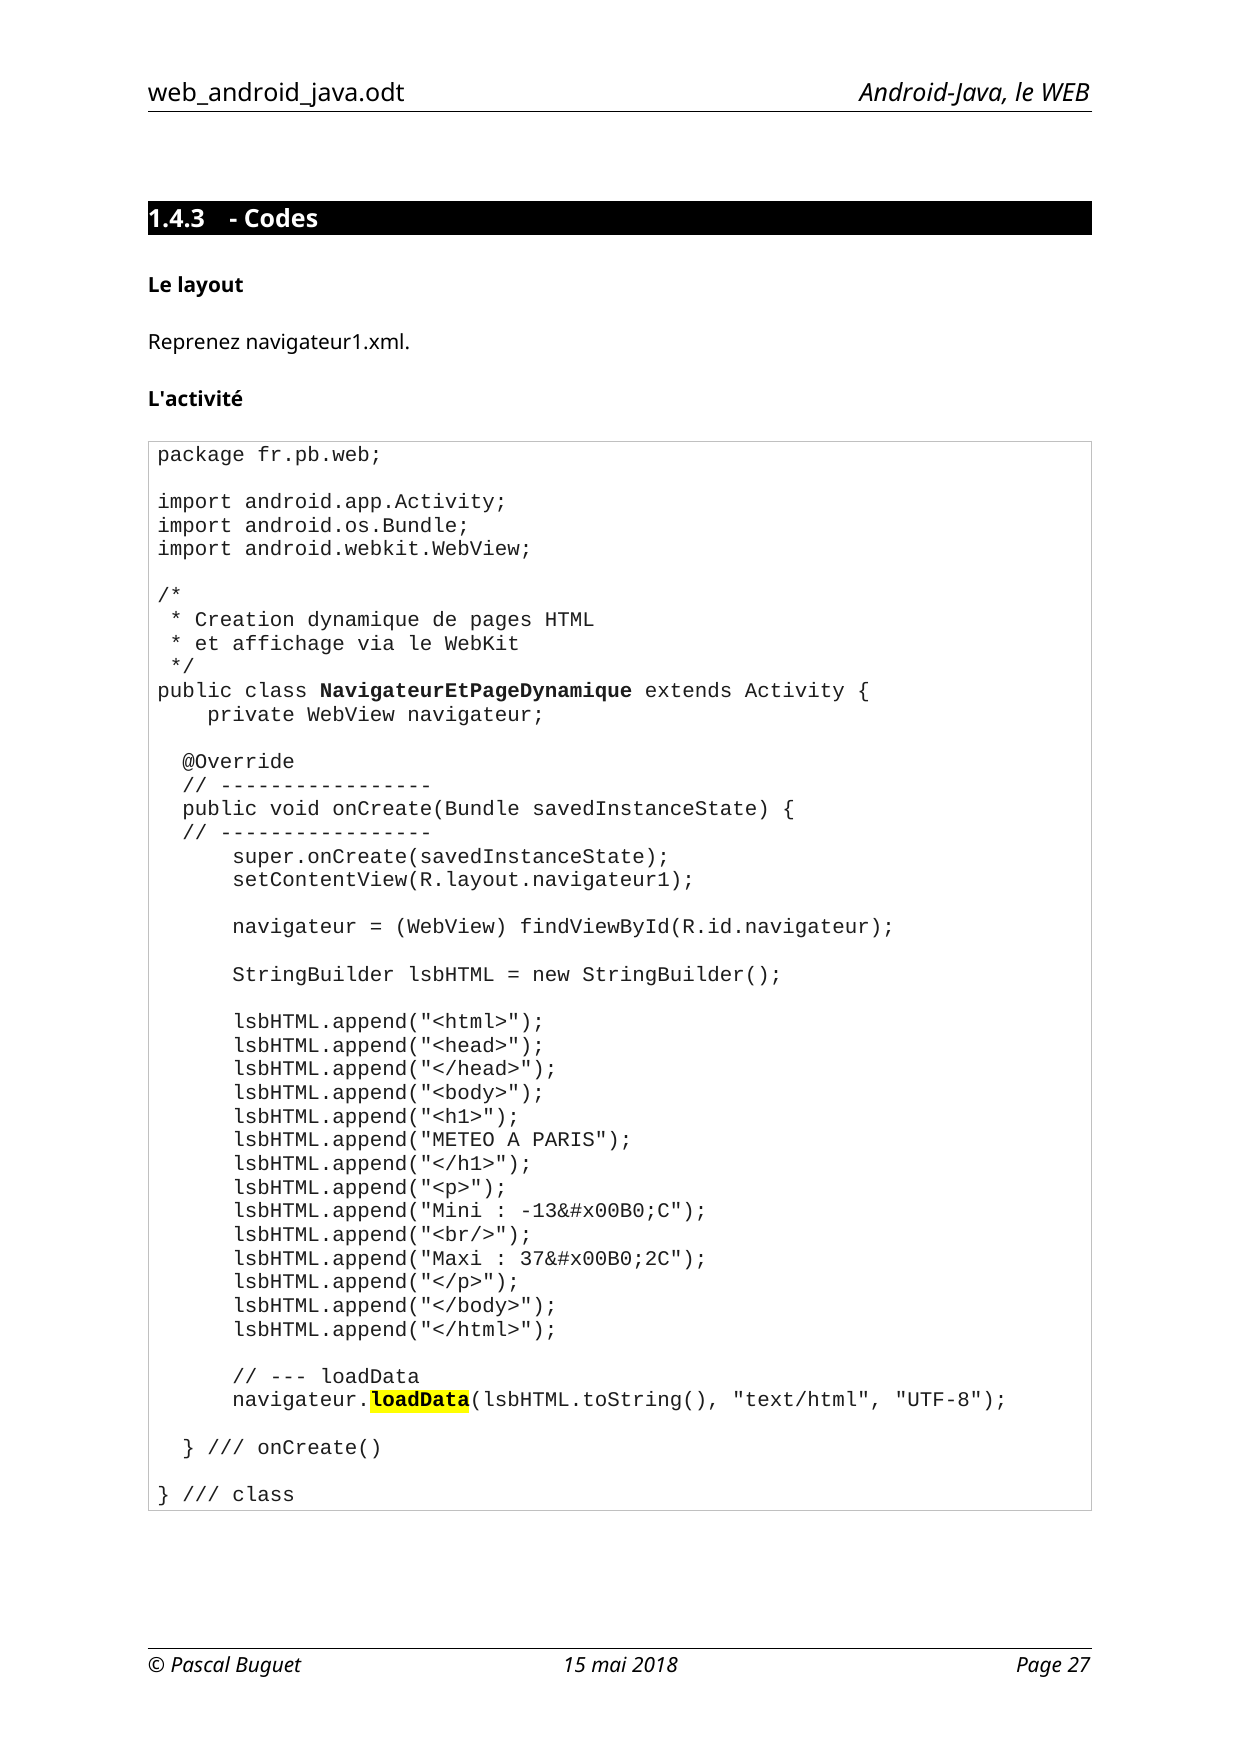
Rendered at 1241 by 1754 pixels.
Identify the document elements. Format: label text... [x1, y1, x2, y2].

text import android.webkit.WebView; [149, 535, 1091, 559]
text Le layout [148, 270, 1092, 298]
text lsbHTML.append("<h1>"); [149, 1103, 1091, 1126]
text public void onCreate(Bundle savedInstanceState) { [149, 795, 1091, 819]
text lsbHTML.append("</head>"); [149, 1055, 1091, 1079]
text */ [149, 653, 1091, 677]
text super.onCreate(savedInstanceState); [149, 842, 1091, 866]
text public class NavigateurEtPageDynamique extends Activity { [149, 677, 1091, 701]
text // --- loadData [149, 1363, 1091, 1386]
text // ----------------- [149, 819, 1091, 842]
text StringBuilder lsbHTML = new StringBuilder(); [149, 961, 1091, 984]
text lsbHTML.append("</h1>"); [149, 1150, 1091, 1173]
text setContentView(R.layout.navigateur1); [149, 866, 1091, 890]
text lsbHTML.append("METEO A PARIS"); [149, 1126, 1091, 1150]
text navigateur = (WebView) findViewById(R.id.navigateur); [149, 913, 1091, 937]
text package fr.pb.web; [149, 442, 1091, 464]
text lsbHTML.append("Maxi : 37&#x00B0;2C"); [149, 1244, 1091, 1268]
text * Creation dynamique de pages HTML [149, 606, 1091, 630]
text lsbHTML.append("<html>"); [149, 1008, 1091, 1032]
text * et affichage via le WebKit [149, 630, 1091, 653]
subtitle - Codes [148, 201, 1092, 235]
text /* [149, 582, 1091, 606]
text @Override [149, 748, 1091, 772]
text } /// class [149, 1481, 1091, 1510]
text Reprenez navigateur1.xml. [148, 327, 1092, 355]
text lsbHTML.append("</p>"); [149, 1268, 1091, 1292]
text lsbHTML.append("</body>"); [149, 1292, 1091, 1315]
text } /// onCreate() [149, 1434, 1091, 1457]
text lsbHTML.append("<p>"); [149, 1173, 1091, 1197]
text lsbHTML.append("</html>"); [149, 1315, 1091, 1339]
text navigateur.loadData(lsbHTML.toString(), "text/html", "UTF-8"); [149, 1386, 1091, 1410]
text lsbHTML.append("Mini : -13&#x00B0;C"); [149, 1197, 1091, 1221]
text import android.os.Bundle; [149, 511, 1091, 535]
text import android.app.Activity; [149, 488, 1091, 511]
text lsbHTML.append("<head>"); [149, 1032, 1091, 1055]
text lsbHTML.append("<body>"); [149, 1079, 1091, 1103]
text L'activité [148, 384, 1092, 412]
text lsbHTML.append("<br/>"); [149, 1221, 1091, 1244]
text // ----------------- [149, 772, 1091, 795]
text private WebView navigateur; [149, 701, 1091, 724]
